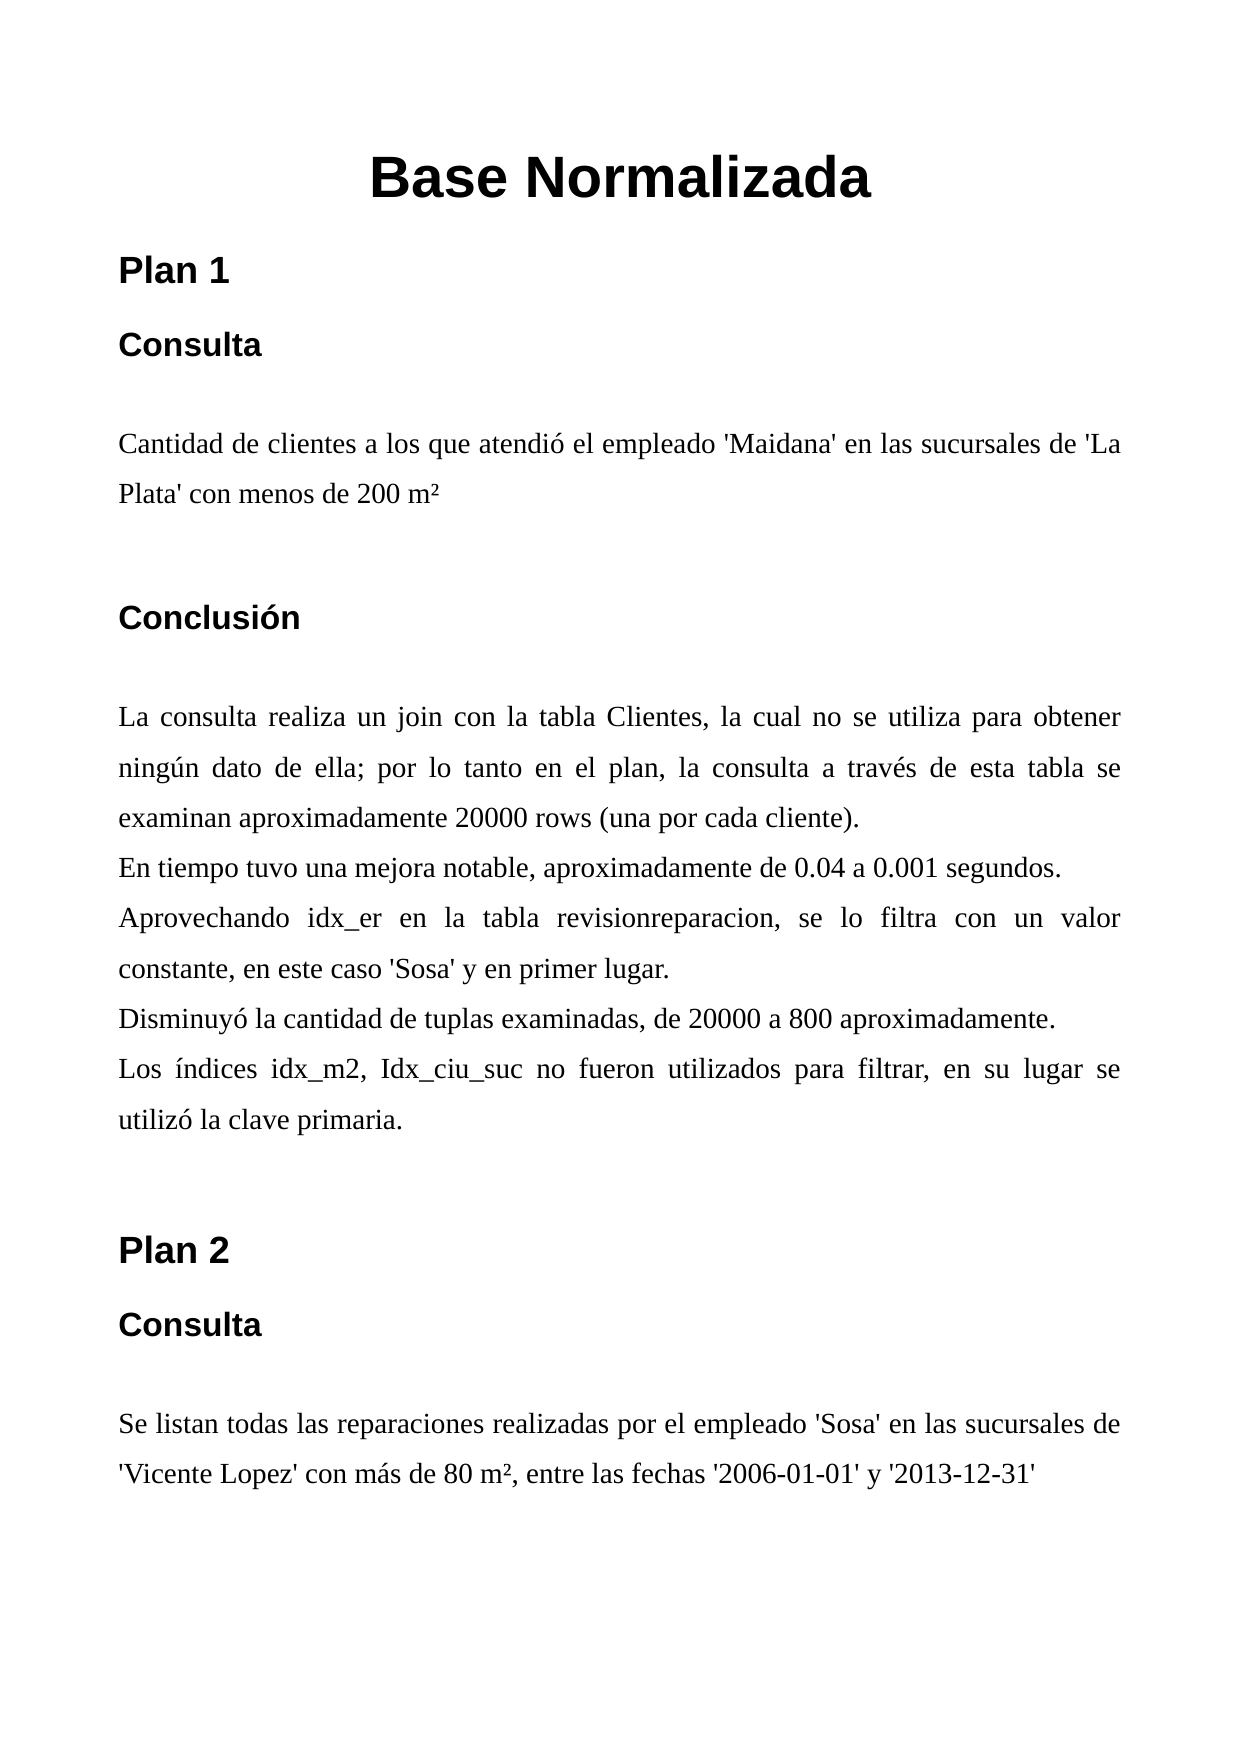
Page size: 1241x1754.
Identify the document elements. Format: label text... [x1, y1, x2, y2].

text En tiempo tuvo una mejora notable, aproximadamente de 0.04 a 0.001 segundos. [118, 850, 1122, 884]
text Aprovechando idx_er en la tabla revisionreparacion, se lo filtra con un valor constante, en este caso 'Sosa' y en primer lugar. [118, 901, 1122, 984]
subtitle Consulta [118, 325, 1122, 363]
subtitle Plan 2 [118, 1227, 1122, 1271]
text La consulta realiza un join con la tabla Clientes, la cual no se utiliza para obtener ningún dato de ella; por lo tanto en el plan, la consulta a través de esta tabla se examinan aproximadamente 20000 rows (una por cada cliente). [118, 699, 1122, 833]
text Se listan todas las reparaciones realizadas por el empleado 'Sosa' en las sucursales de 'Vicente Lopez' con más de 80 m², entre las fechas '2006-01-01' y '2013-12-31' [118, 1406, 1122, 1490]
text Disminuyó la cantidad de tuplas examinadas, de 20000 a 800 aproximadamente. [118, 1001, 1122, 1035]
title Base Normalizada [118, 143, 1122, 210]
text Cantidad de clientes a los que atendió el empleado 'Maidana' en las sucursales de 'La Plata' con menos de 200 m² [118, 426, 1122, 510]
subtitle Consulta [118, 1304, 1122, 1343]
text Los índices idx_m2, Idx_ciu_suc no fueron utilizados para filtrar, en su lugar se utilizó la clave primaria. [118, 1052, 1122, 1135]
subtitle Plan 1 [118, 248, 1122, 291]
subtitle Conclusión [118, 598, 1122, 637]
